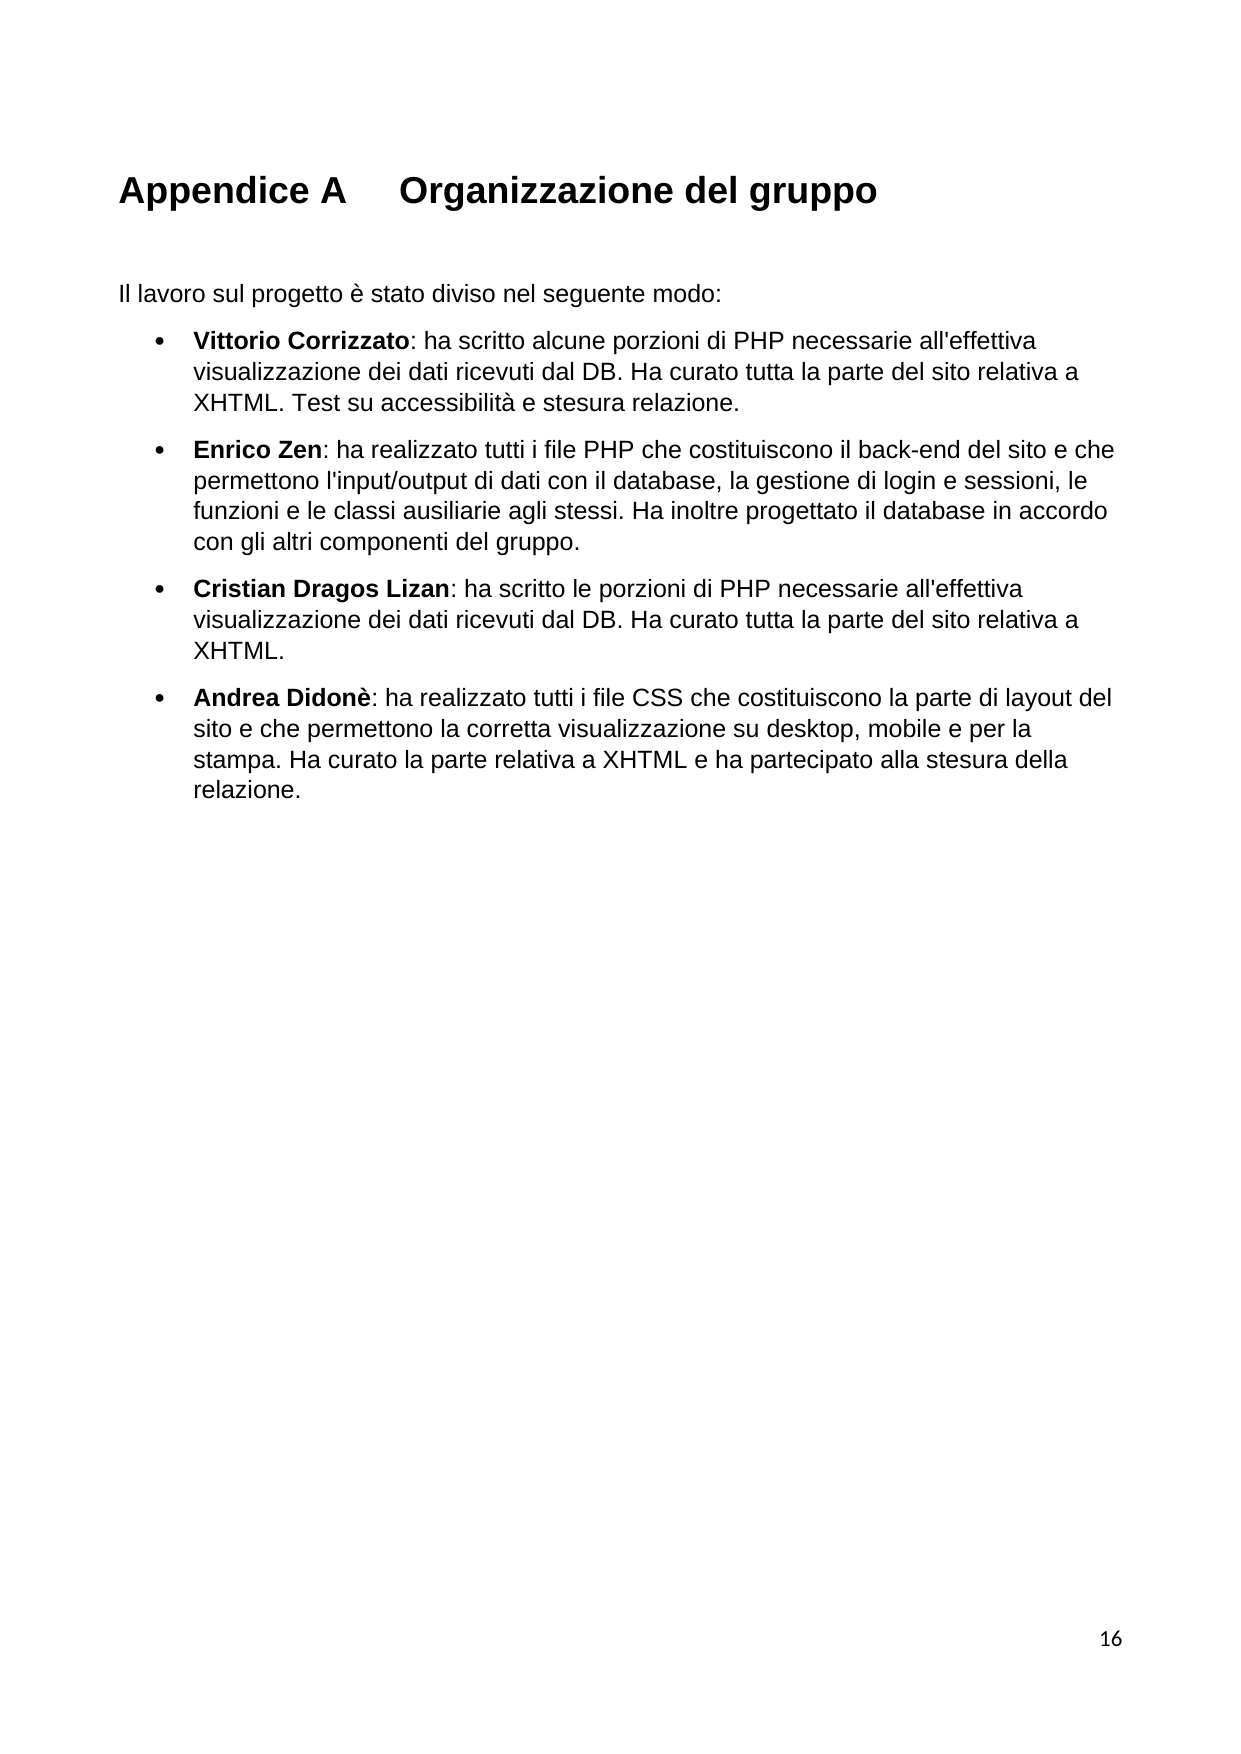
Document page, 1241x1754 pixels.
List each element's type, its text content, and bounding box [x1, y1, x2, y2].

text Il lavoro sul progetto è stato diviso nel seguente modo: [118, 279, 1122, 307]
list Andrea Didonè: ha realizzato tutti i file CSS che costituiscono la parte di layout del sito e che permettono la corretta visualizzazione su desktop, mobile e per la stampa. Ha curato la parte relativa a XHTML e ha partecipato alla stesura della relazione. [156, 683, 1122, 804]
text Appendice A Organizzazione del gruppo [118, 168, 1122, 212]
list Enrico Zen: ha realizzato tutti i file PHP che costituiscono il back-end del sito e che permettono l'input/output di dati con il database, la gestione di login e sessioni, le funzioni e le classi ausiliarie agli stessi. Ha inoltre progettato il database in accordo con gli altri componenti del gruppo. [156, 435, 1122, 556]
list Vittorio Corrizzato: ha scritto alcune porzioni di PHP necessarie all'effettiva visualizzazione dei dati ricevuti dal DB. Ha curato tutta la parte del sito relativa a XHTML. Test su accessibilità e stesura relazione. [156, 326, 1122, 416]
list Cristian Dragos Lizan: ha scritto le porzioni di PHP necessarie all'effettiva visualizzazione dei dati ricevuti dal DB. Ha curato tutta la parte del sito relativa a XHTML. [156, 574, 1122, 665]
